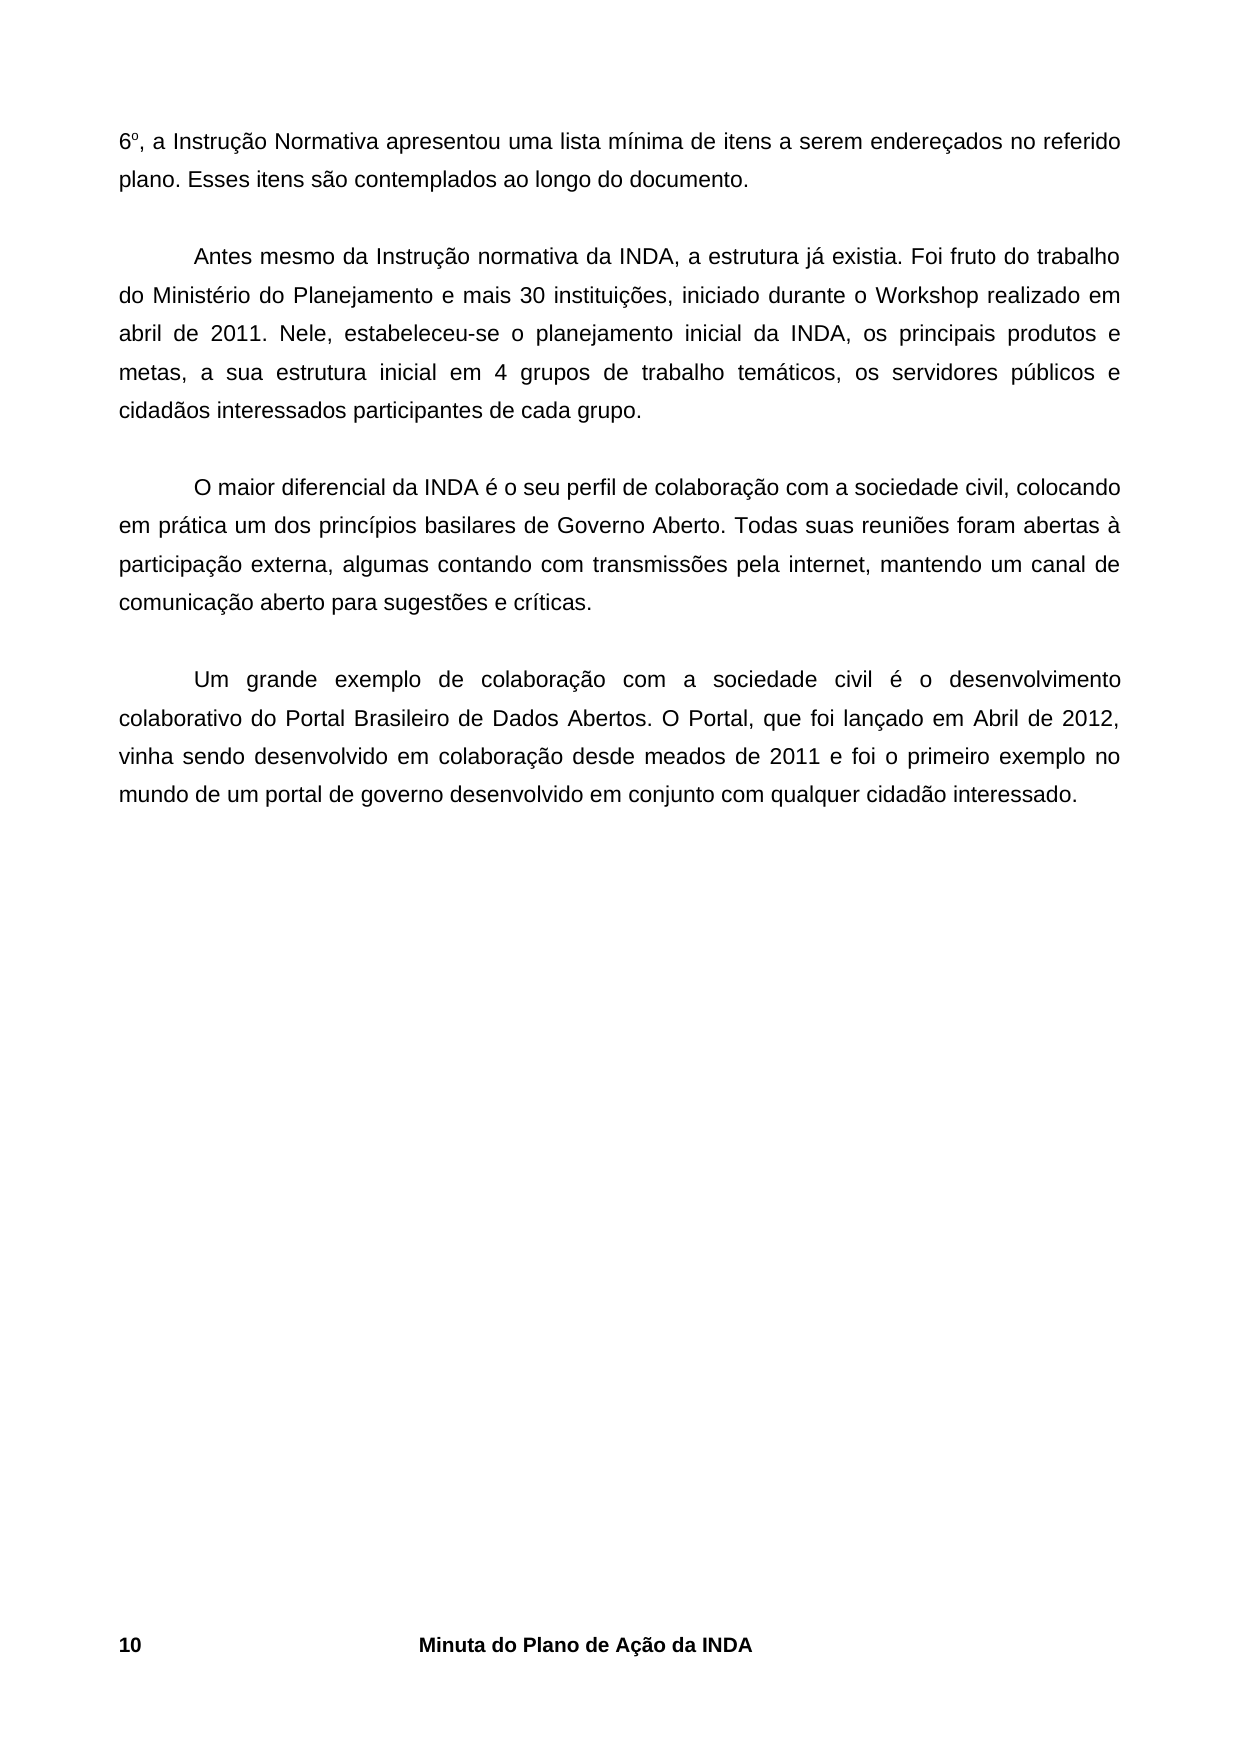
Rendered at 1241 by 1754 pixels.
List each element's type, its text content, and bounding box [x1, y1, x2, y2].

text O maior diferencial da INDA é o seu perfil de colaboração com a sociedade civil, colocando em prática um dos princípios basilares de Governo Aberto. Todas suas reuniões foram abertas à participação externa, algumas contando com transmissões pela internet, mantendo um canal de comunicação aberto para sugestões e críticas. [118, 475, 1122, 616]
text Antes mesmo da Instrução normativa da INDA, a estrutura já existia. Foi fruto do trabalho do Ministério do Planejamento e mais 30 instituições, iniciado durante o Workshop realizado em abril de 2011. Nele, estabeleceu-se o planejamento inicial da INDA, os principais produtos e metas, a sua estrutura inicial em 4 grupos de trabalho temáticos, os servidores públicos e cidadãos interessados participantes de cada grupo. [118, 244, 1122, 423]
text 6o, a Instrução Normativa apresentou uma lista mínima de itens a serem endereçados no referido plano. Esses itens são contemplados ao longo do documento. [118, 129, 1122, 193]
text Um grande exemplo de colaboração com a sociedade civil é o desenvolvimento colaborativo do Portal Brasileiro de Dados Abertos. O Portal, que foi lançado em Abril de 2012, vinha sendo desenvolvido em colaboração desde meados de 2011 e foi o primeiro exemplo no mundo de um portal de governo desenvolvido em conjunto com qualquer cidadão interessado. [118, 667, 1122, 808]
